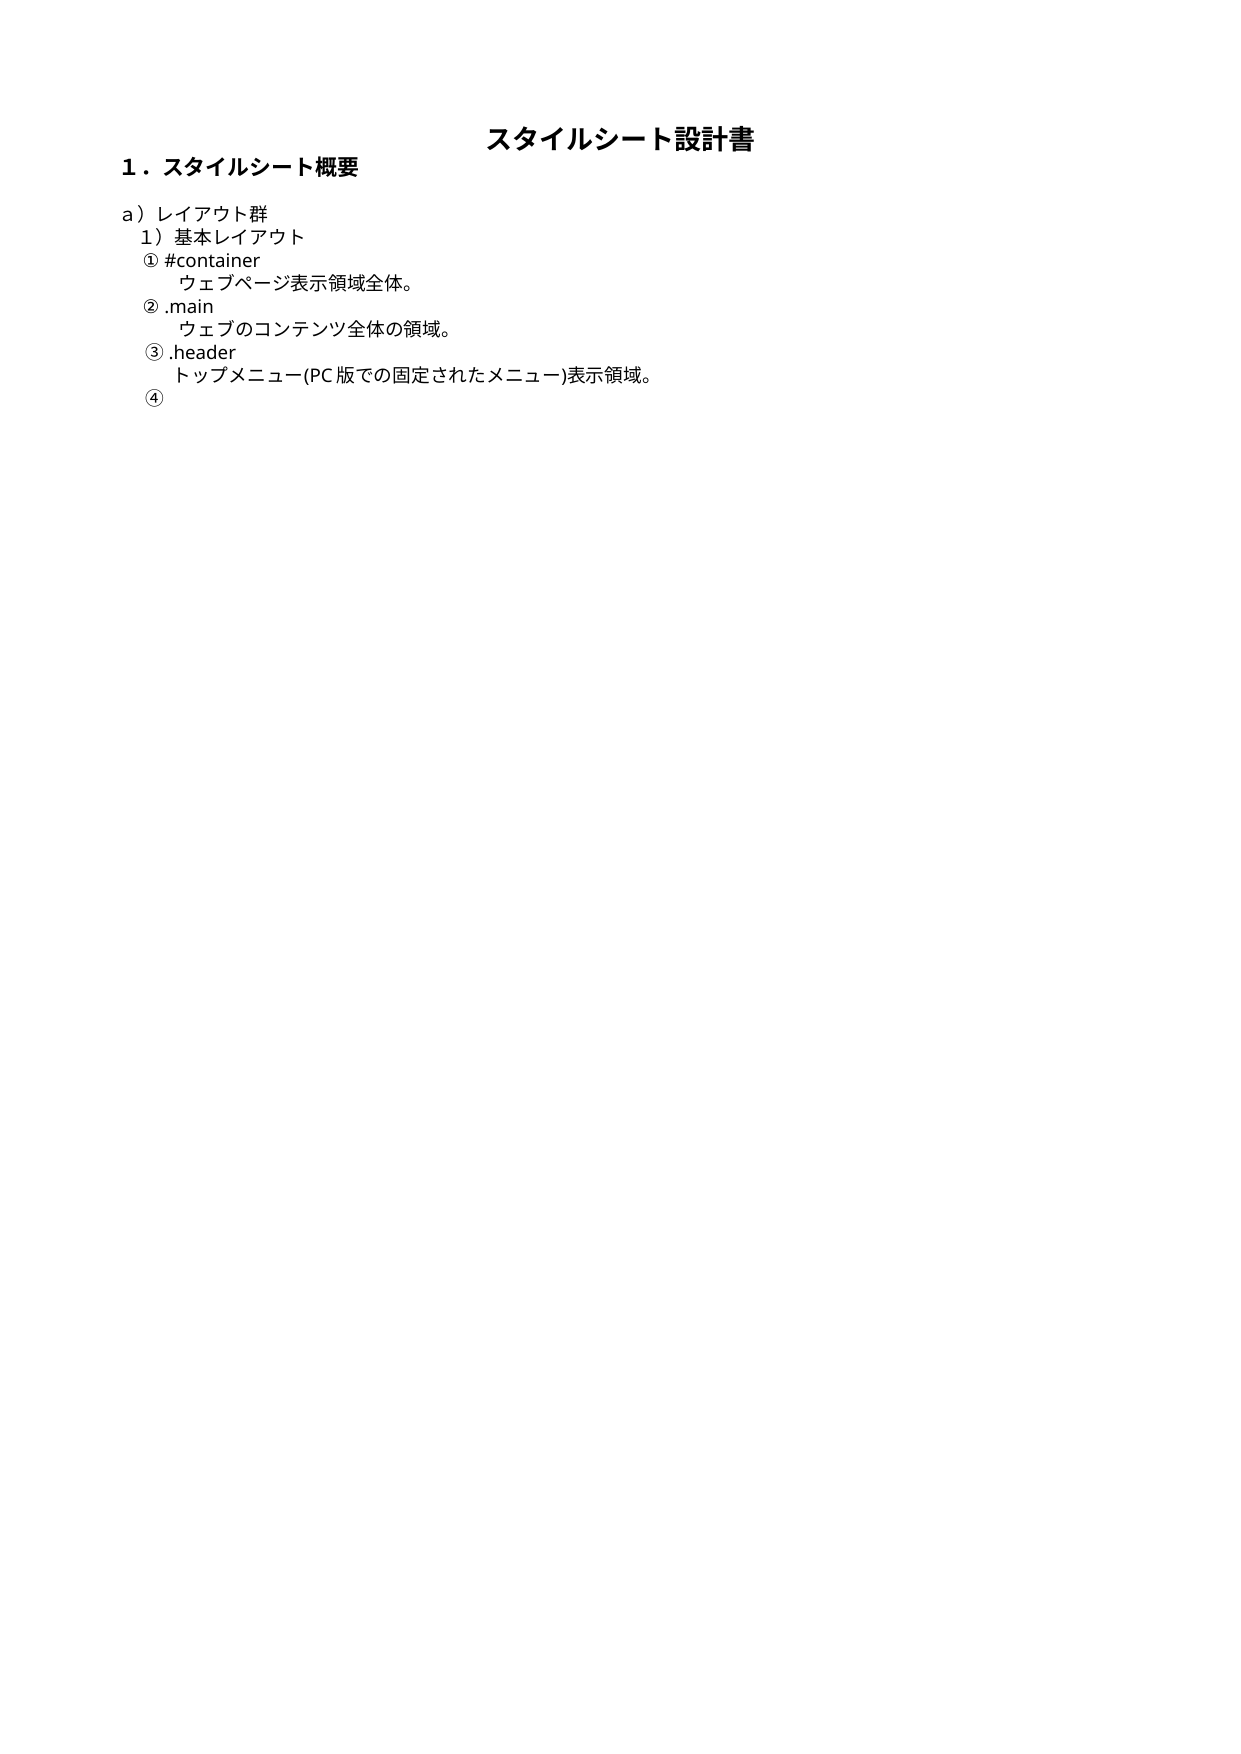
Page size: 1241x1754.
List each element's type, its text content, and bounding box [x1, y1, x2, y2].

text ａ）レイアウト群 [118, 203, 1122, 226]
text ① #container [118, 249, 1122, 272]
text ウェブページ表示領域全体。 [118, 272, 1122, 295]
text スタイルシート設計書 [118, 118, 1122, 157]
text ④ [118, 387, 1122, 409]
text １．スタイルシート概要 [118, 157, 1122, 180]
text ② .main [118, 295, 1122, 318]
text トップメニュー(PC版での固定されたメニュー)表示領域。 [118, 364, 1122, 387]
text １）基本レイアウト [118, 226, 1122, 249]
text ③ .header [118, 341, 1122, 364]
text ウェブのコンテンツ全体の領域。 [118, 318, 1122, 341]
